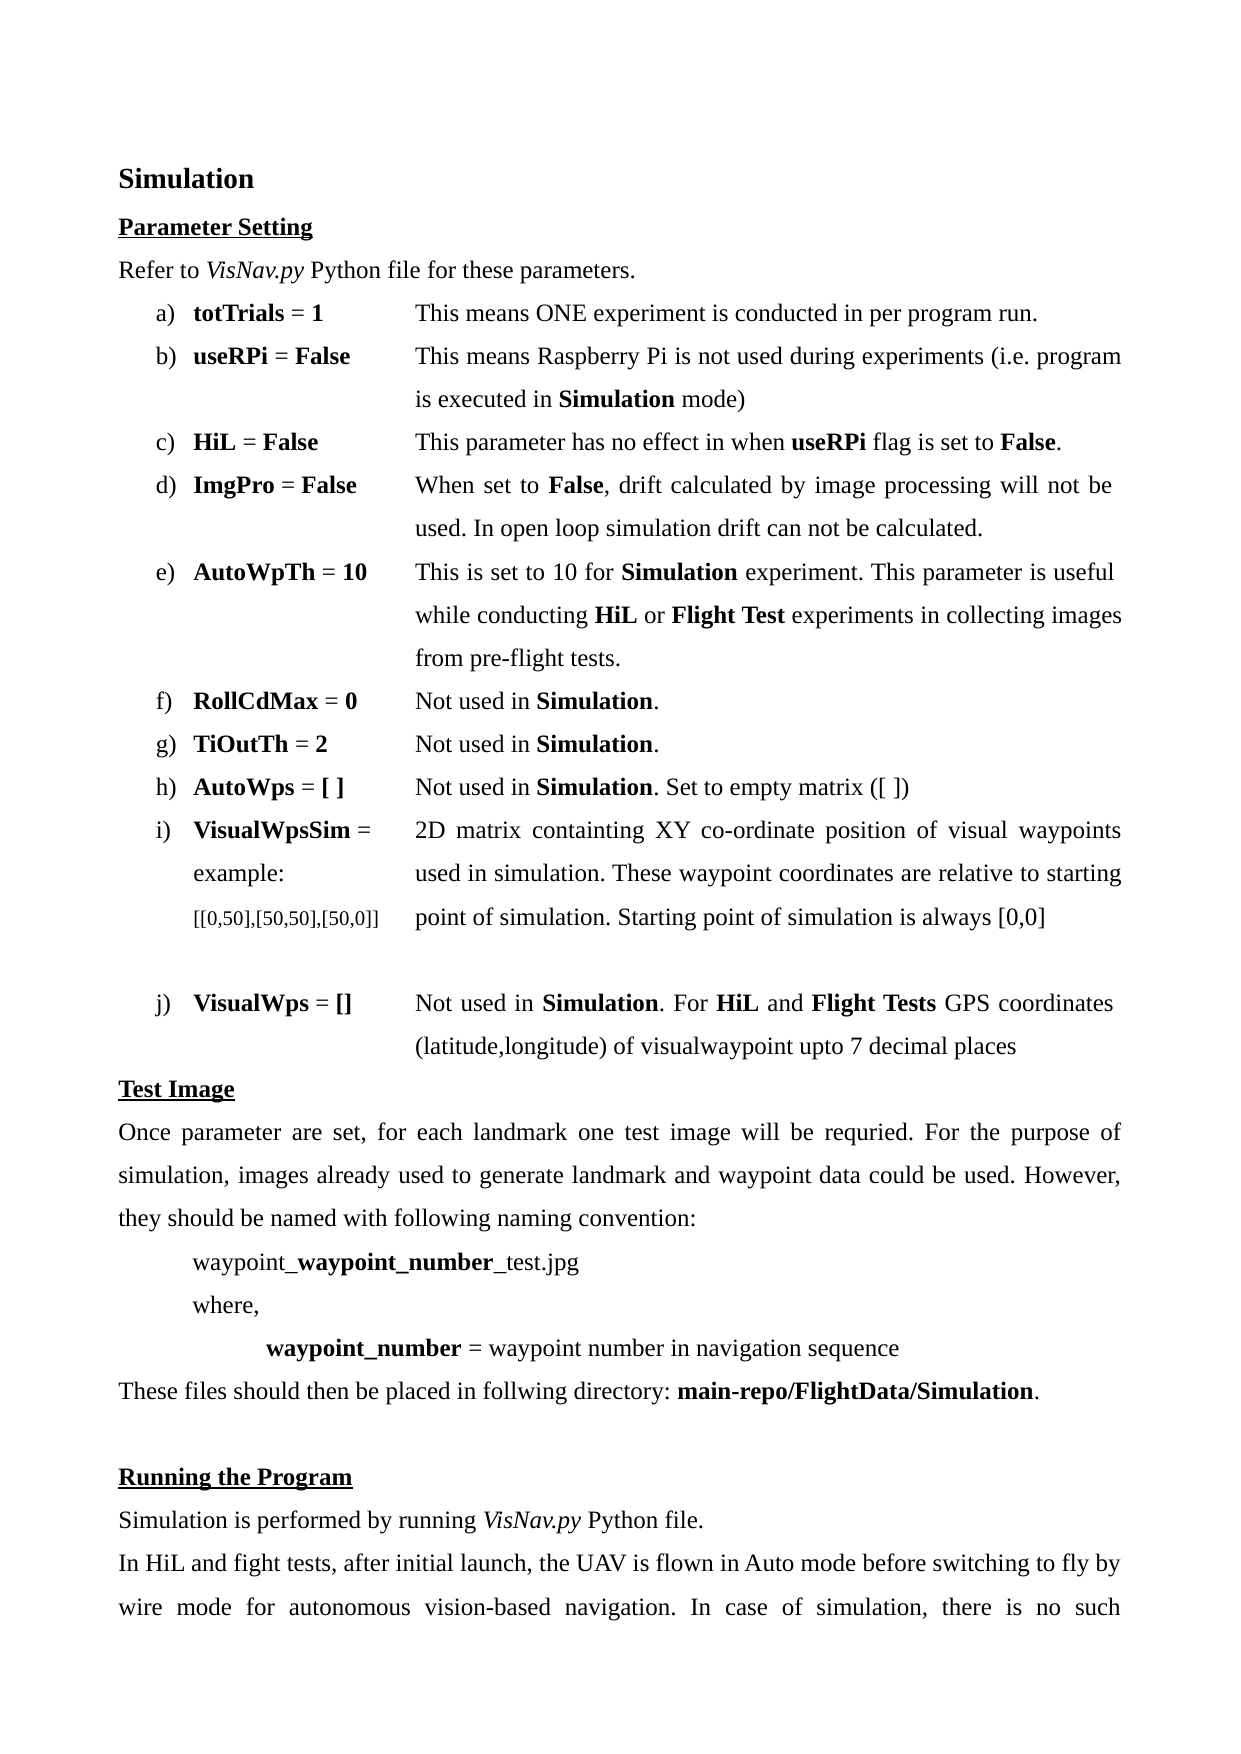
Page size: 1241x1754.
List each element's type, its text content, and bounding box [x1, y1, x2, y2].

text where, [118, 1290, 1122, 1318]
list HiL = False This parameter has no effect in when useRPi flag is set to False. [156, 427, 1122, 456]
list VisualWps = [] Not used in Simulation. For HiL and Flight Tests GPS coordinates (latitude,longitude) of visualwaypoint upto 7 decimal places [156, 988, 1122, 1060]
text Simulation is performed by running VisNav.py Python file. [118, 1505, 1122, 1534]
list AutoWps = [ ] Not used in Simulation. Set to empty matrix ([ ]) [156, 772, 1122, 801]
text These files should then be placed in follwing directory: main-repo/FlightData/Simulation. [118, 1376, 1122, 1405]
text Simulation [118, 161, 1122, 195]
list RollCdMax = 0 Not used in Simulation. [156, 686, 1122, 715]
text Refer to VisNav.py Python file for these parameters. [118, 255, 1122, 283]
list TiOutTh = 2 Not used in Simulation. [156, 729, 1122, 758]
list useRPi = False This means Raspberry Pi is not used during experiments (i.e. program is executed in Simulation mode) [156, 341, 1122, 413]
text waypoint_waypoint_number_test.jpg [118, 1247, 1122, 1275]
list VisualWpsSim = 2D matrix containting XY co-ordinate position of visual waypoints example: used in simulation. These waypoint coordinates are relative to starting [[0,50],[50,50],[50,0]] point of simulation. Starting point of simulation is always [0,0] [156, 815, 1122, 930]
text Running the Program [118, 1462, 1122, 1491]
list ImgPro = False When set to False, drift calculated by image processing will not be used. In open loop simulation drift can not be calculated. [156, 470, 1122, 542]
text waypoint_number = waypoint number in navigation sequence [118, 1333, 1122, 1362]
text Parameter Setting [118, 212, 1122, 240]
text In HiL and fight tests, after initial launch, the UAV is flown in Auto mode before switching to fly by wire mode for autonomous vision-based navigation. In case of simulation, there is no such [118, 1548, 1122, 1620]
text Once parameter are set, for each landmark one test image will be requried. For the purpose of simulation, images already used to generate landmark and waypoint data could be used. However, they should be named with following naming convention: [118, 1117, 1122, 1232]
text Test Image [118, 1074, 1122, 1103]
list AutoWpTh = 10 This is set to 10 for Simulation experiment. This parameter is useful while conducting HiL or Flight Test experiments in collecting images from pre-flight tests. [156, 557, 1122, 672]
list totTrials = 1 This means ONE experiment is conducted in per program run. [156, 298, 1122, 327]
